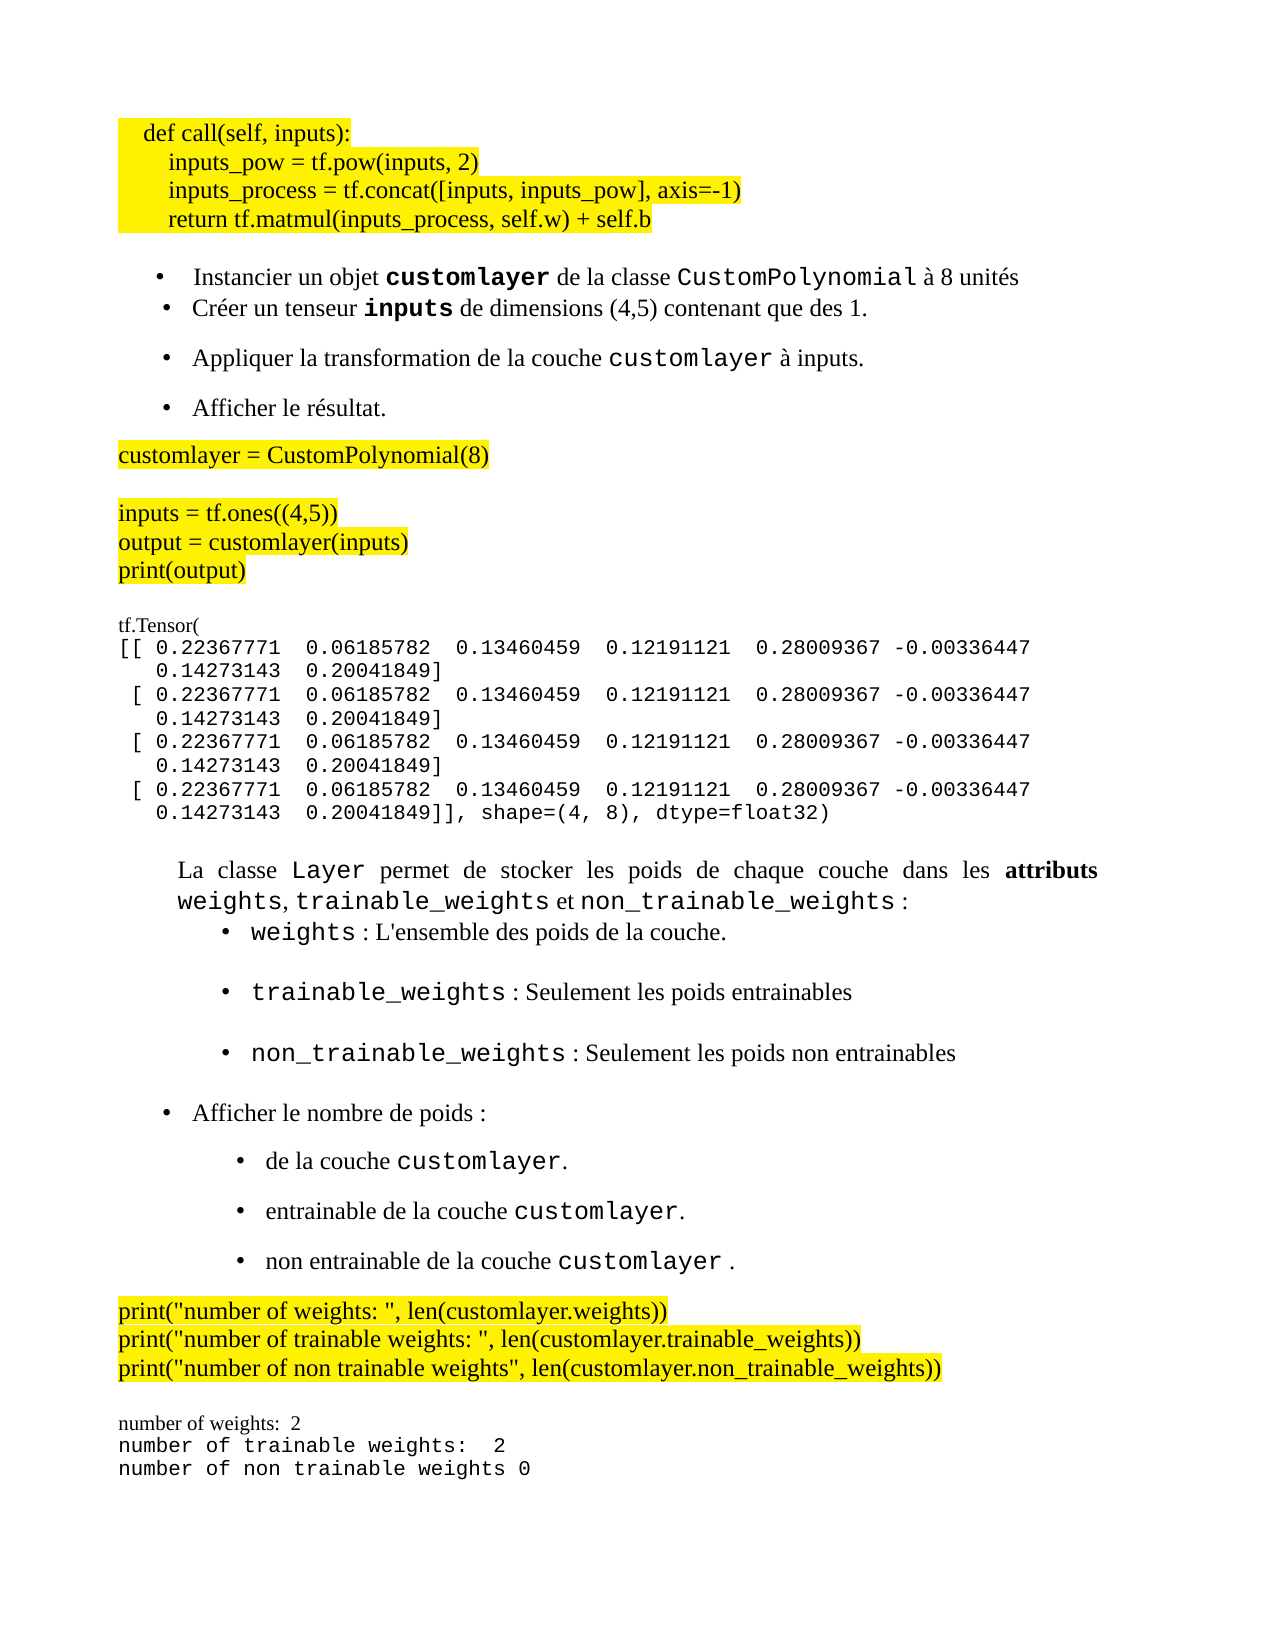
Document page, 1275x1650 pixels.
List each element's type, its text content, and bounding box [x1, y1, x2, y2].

list Afficher le nombre de poids : [162, 1098, 1157, 1127]
text def call(self, inputs): [118, 118, 1157, 147]
text print("number of trainable weights: ", len(customlayer.trainable_weights)) [118, 1324, 1157, 1353]
text La classe Layer permet de stocker les poids de chaque couche dans les attributs weights, trainable_weights et non_trainable_weights : [177, 856, 1098, 917]
text print("number of non trainable weights", len(customlayer.non_trainable_weights)) [118, 1353, 1157, 1382]
list non_trainable_weights : Seulement les poids non entrainables [221, 1038, 1098, 1069]
text customlayer = CustomPolynomial(8) [118, 440, 1157, 469]
text [ 0.22367771 0.06185782 0.13460459 0.12191121 0.28009367 -0.00336447 [118, 779, 1157, 802]
text tf.Tensor( [118, 613, 1157, 637]
list Afficher le résultat. [162, 393, 1157, 421]
list trainable_weights : Seulement les poids entrainables [221, 977, 1098, 1008]
text [[ 0.22367771 0.06185782 0.13460459 0.12191121 0.28009367 -0.00336447 [118, 637, 1157, 661]
list non entrainable de la couche customlayer . [236, 1246, 1157, 1277]
text inputs = tf.ones((4,5)) [118, 498, 1157, 527]
text return tf.matmul(inputs_process, self.w) + self.b [118, 204, 1157, 233]
text 0.14273143 0.20041849] [118, 755, 1157, 779]
text [ 0.22367771 0.06185782 0.13460459 0.12191121 0.28009367 -0.00336447 [118, 684, 1157, 708]
text 0.14273143 0.20041849] [118, 708, 1157, 731]
list weights : L'ensemble des poids de la couche. [221, 917, 1098, 948]
text number of weights: 2 [118, 1411, 1157, 1435]
text [ 0.22367771 0.06185782 0.13460459 0.12191121 0.28009367 -0.00336447 [118, 731, 1157, 755]
list Créer un tenseur inputs de dimensions (4,5) contenant que des 1. [162, 293, 1157, 323]
text number of trainable weights: 2 [118, 1435, 1157, 1458]
list de la couche customlayer. [236, 1146, 1157, 1177]
text output = customlayer(inputs) [118, 527, 1157, 555]
text 0.14273143 0.20041849]], shape=(4, 8), dtype=float32) [118, 802, 1157, 826]
text print("number of weights: ", len(customlayer.weights)) [118, 1296, 1157, 1324]
list entrainable de la couche customlayer. [236, 1196, 1157, 1227]
list Appliquer la transformation de la couche customlayer à inputs. [162, 343, 1157, 373]
list Instancier un objet customlayer de la classe CustomPolynomial à 8 unités [156, 262, 1157, 293]
text print(output) [118, 555, 1157, 584]
text number of non trainable weights 0 [118, 1458, 1157, 1482]
text inputs_process = tf.concat([inputs, inputs_pow], axis=-1) [118, 176, 1157, 204]
text 0.14273143 0.20041849] [118, 661, 1157, 684]
text inputs_pow = tf.pow(inputs, 2) [118, 147, 1157, 176]
